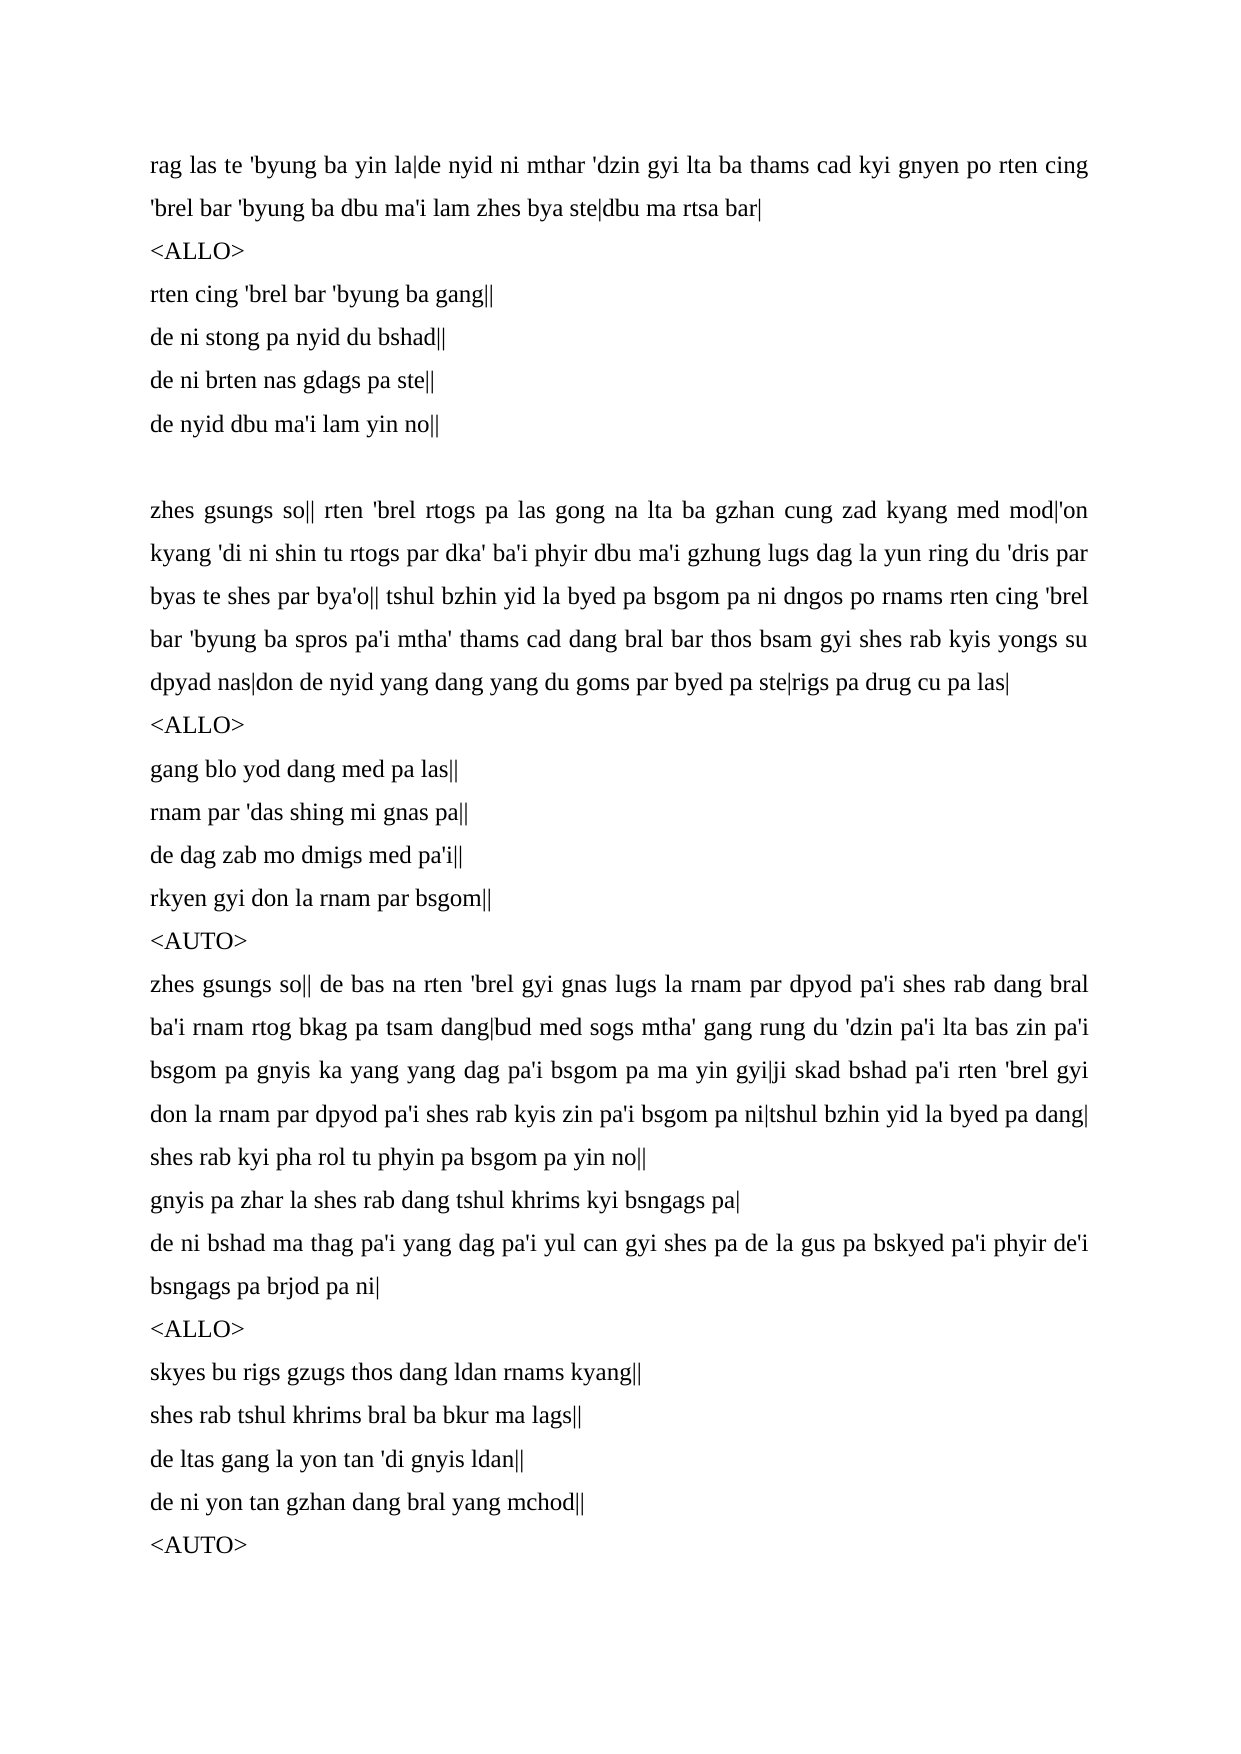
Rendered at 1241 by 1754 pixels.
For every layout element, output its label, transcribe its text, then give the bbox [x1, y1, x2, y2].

text de ni stong pa nyid du bshad|| [150, 322, 1090, 351]
text de dag zab mo dmigs med pa'i|| [150, 840, 1090, 869]
text <AUTO> [150, 926, 1090, 955]
text <ALLO> [150, 711, 1090, 739]
text de ni bshad ma thag pa'i yang dag pa'i yul can gyi shes pa de la gus pa bskyed pa'i phyir de'i bsngags pa brjod pa ni| [150, 1228, 1090, 1300]
text gang blo yod dang med pa las|| [150, 754, 1090, 782]
text de nyid dbu ma'i lam yin no|| [150, 409, 1090, 437]
text <ALLO> [150, 236, 1090, 265]
text shes rab tshul khrims bral ba bkur ma lags|| [150, 1401, 1090, 1429]
text zhes gsungs so|| de bas na rten 'brel gyi gnas lugs la rnam par dpyod pa'i shes rab dang bral ba'i rnam rtog bkag pa tsam dang|bud med sogs mtha' gang rung du 'dzin pa'i lta bas zin pa'i bsgom pa gnyis ka yang yang dag pa'i bsgom pa ma yin gyi|ji skad bshad pa'i rten 'brel gyi don la rnam par dpyod pa'i shes rab kyis zin pa'i bsgom pa ni|tshul bzhin yid la byed pa dang|shes rab kyi pha rol tu phyin pa bsgom pa yin no|| [150, 969, 1090, 1171]
text de ltas gang la yon tan 'di gnyis ldan|| [150, 1444, 1090, 1472]
text rkyen gyi don la rnam par bsgom|| [150, 883, 1090, 912]
text <AUTO> [150, 1530, 1090, 1559]
text skyes bu rigs gzugs thos dang ldan rnams kyang|| [150, 1357, 1090, 1386]
text zhes gsungs so|| rten 'brel rtogs pa las gong na lta ba gzhan cung zad kyang med mod|'on kyang 'di ni shin tu rtogs par dka' ba'i phyir dbu ma'i gzhung lugs dag la yun ring du 'dris par byas te shes par bya'o|| tshul bzhin yid la byed pa bsgom pa ni dngos po rnams rten cing 'brel bar 'byung ba spros pa'i mtha' thams cad dang bral bar thos bsam gyi shes rab kyis yongs su dpyad nas|don de nyid yang dang yang du goms par byed pa ste|rigs pa drug cu pa las| [150, 495, 1090, 696]
text <ALLO> [150, 1314, 1090, 1343]
text rnam par 'das shing mi gnas pa|| [150, 797, 1090, 826]
text rten cing 'brel bar 'byung ba gang|| [150, 279, 1090, 308]
text de ni yon tan gzhan dang bral yang mchod|| [150, 1487, 1090, 1516]
text de ni brten nas gdags pa ste|| [150, 366, 1090, 394]
text rag las te 'byung ba yin la|de nyid ni mthar 'dzin gyi lta ba thams cad kyi gnyen po rten cing 'brel bar 'byung ba dbu ma'i lam zhes bya ste|dbu ma rtsa bar| [150, 150, 1090, 222]
text gnyis pa zhar la shes rab dang tshul khrims kyi bsngags pa| [150, 1185, 1090, 1214]
